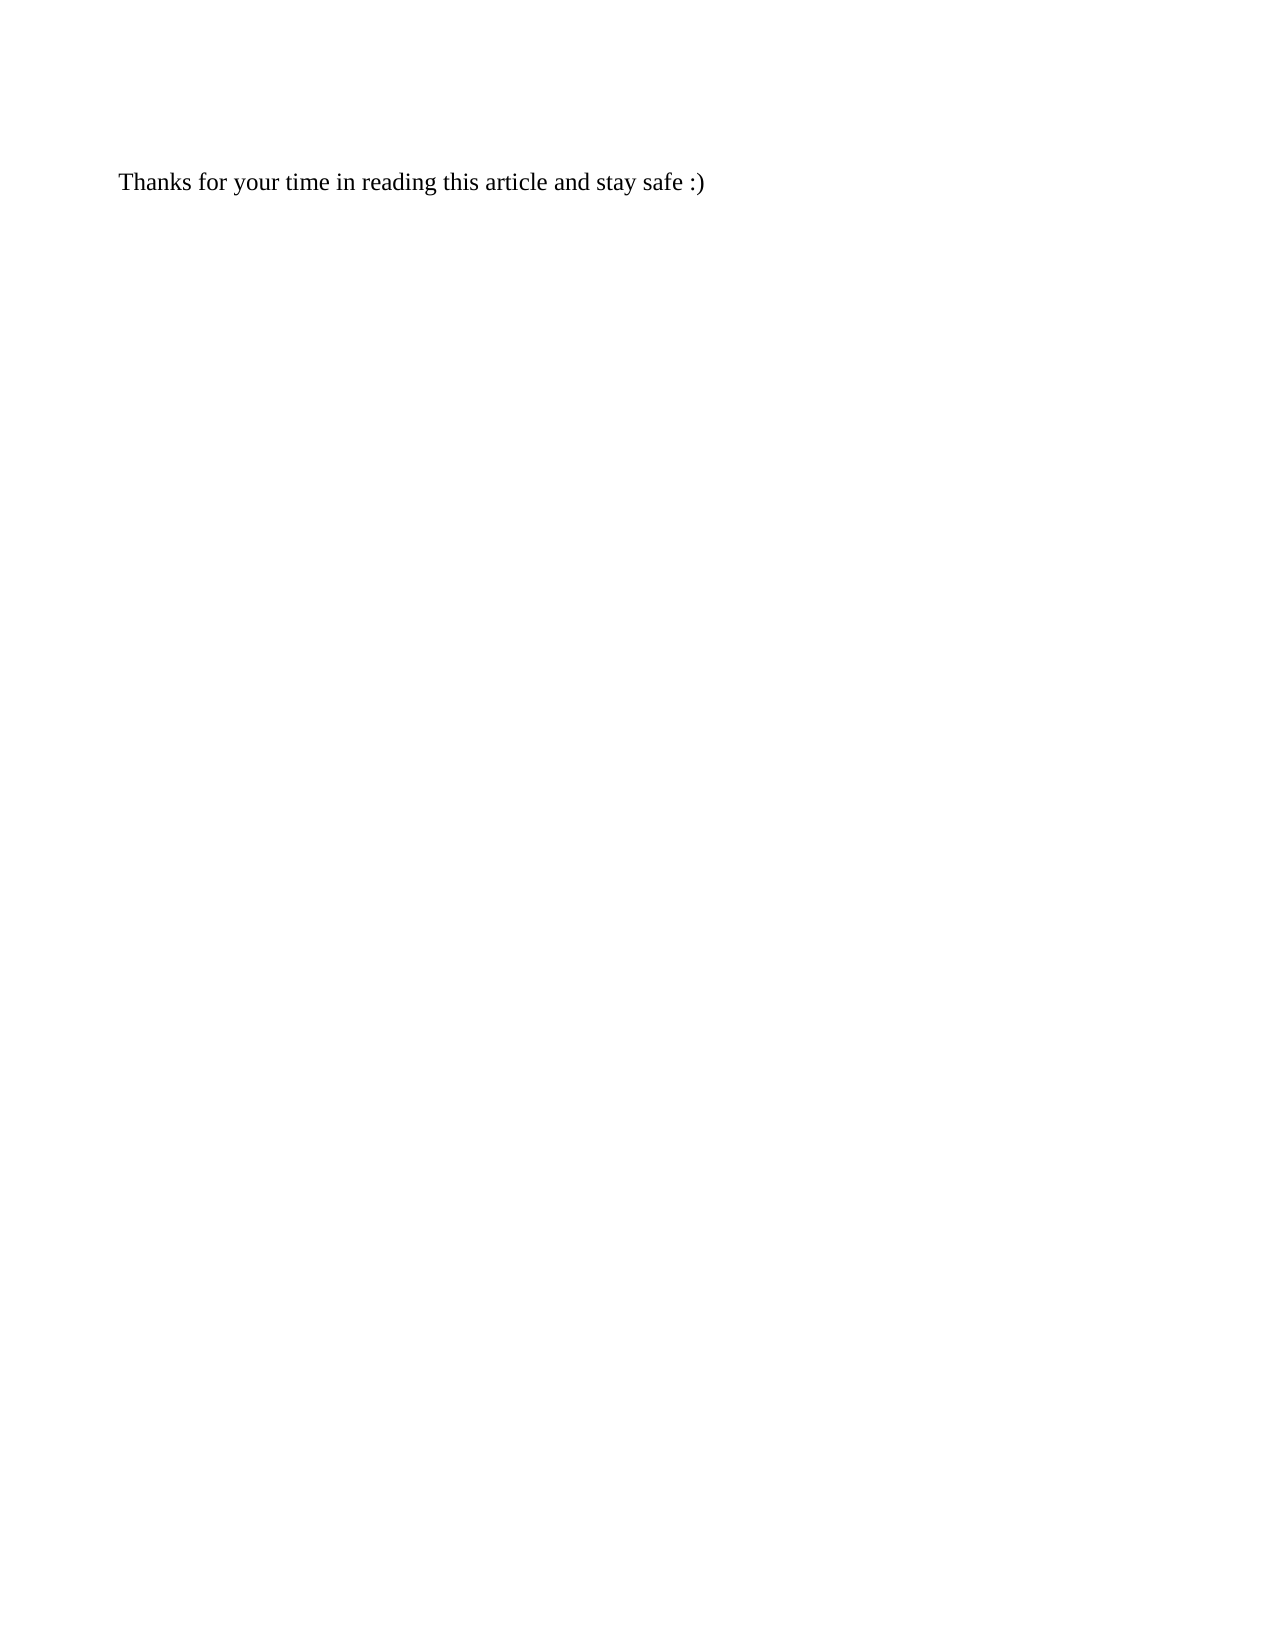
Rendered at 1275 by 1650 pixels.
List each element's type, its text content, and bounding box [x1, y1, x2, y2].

text Thanks for your time in reading this article and stay safe :) [118, 167, 1157, 196]
